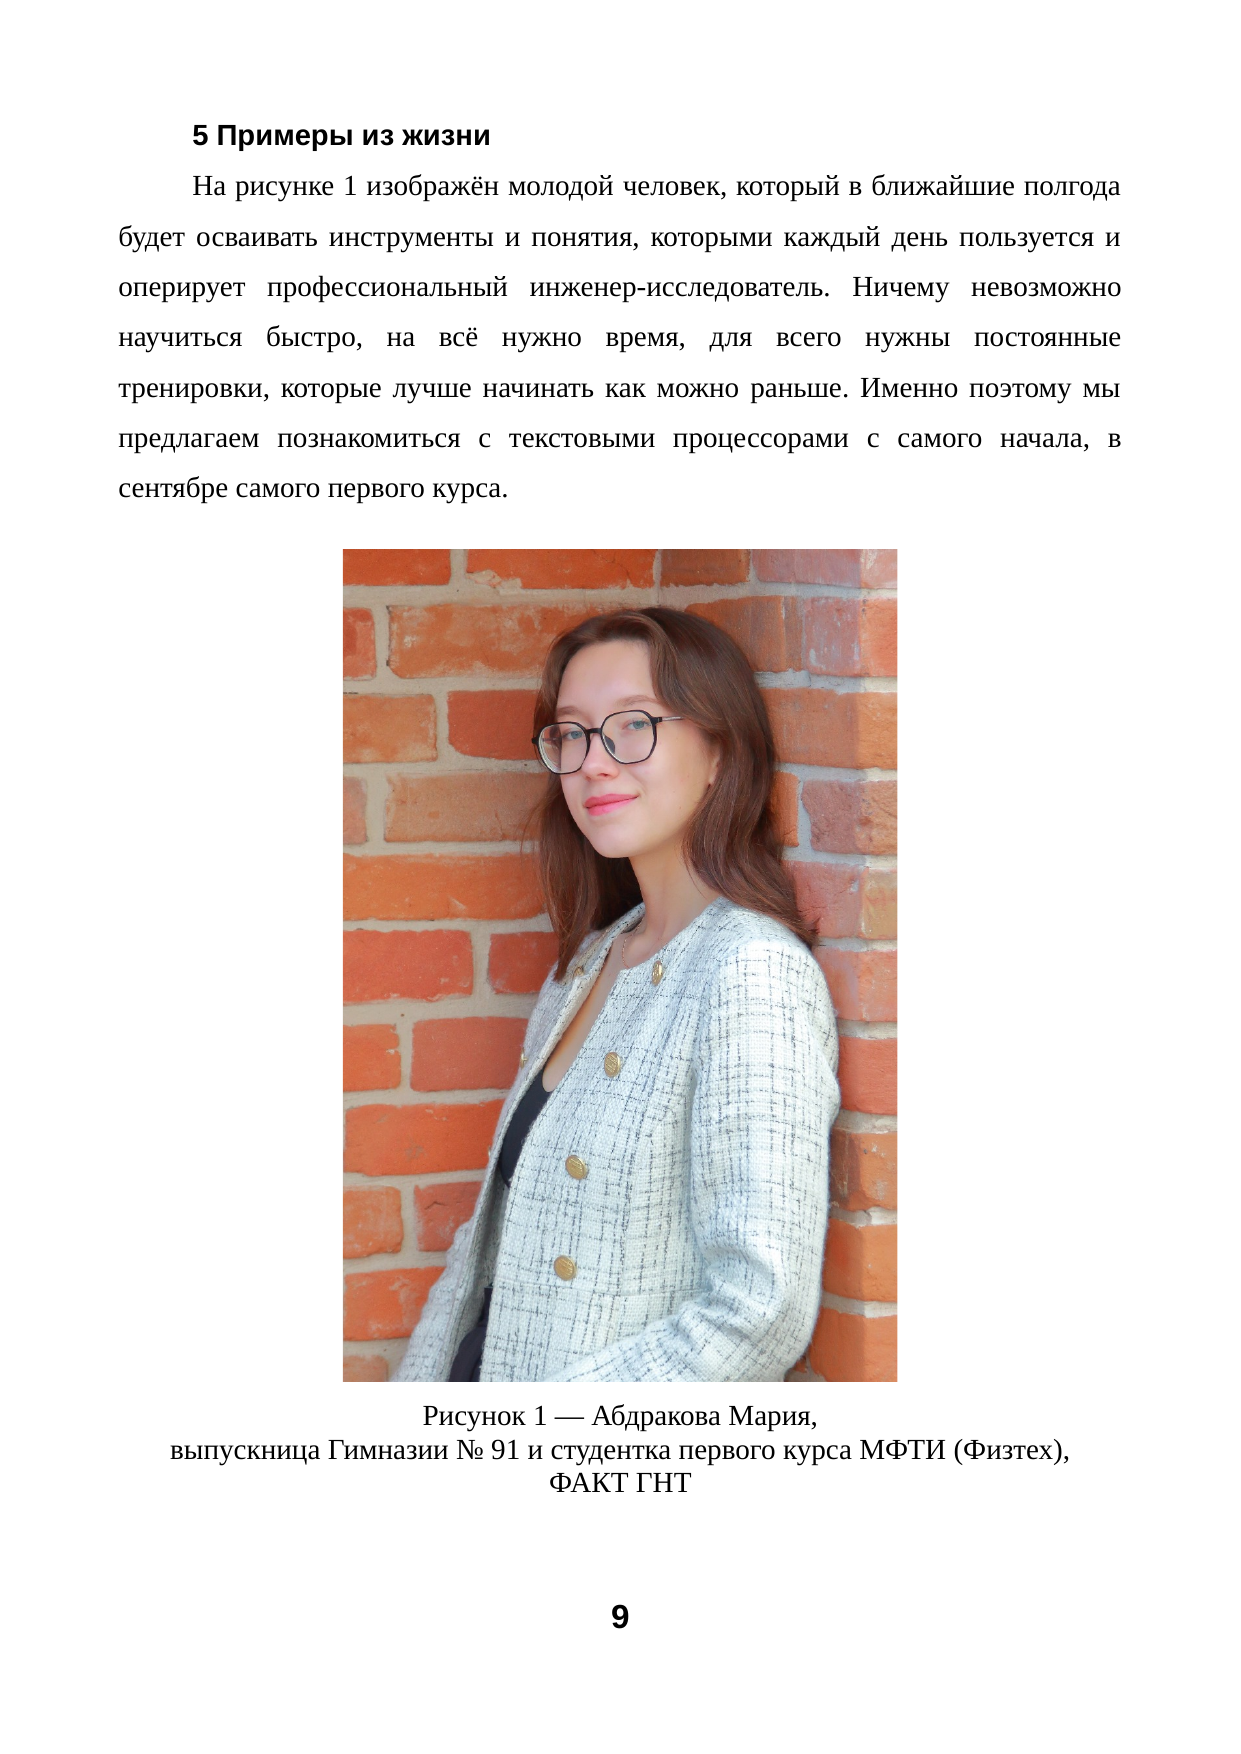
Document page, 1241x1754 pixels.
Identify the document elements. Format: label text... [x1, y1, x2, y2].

text На рисунке 1 изображён молодой человек, который в ближайшие полгода будет осваивать инструменты и понятия, которыми каждый день пользуется и оперирует профессиональный инженер-исследователь. Ничему невозможно научиться быстро, на всё нужно время, для всего нужны постоянные тренировки, которые лучше начинать как можно раньше. Именно поэтому мы предлагаем познакомиться с текстовыми процессорами с самого начала, в сентябре самого первого курса. [118, 168, 1122, 504]
picture [342, 549, 898, 1382]
text Рисунок 1 — Абдракова Мария, выпускница Гимназии № 91 и студентка первого курса МФТИ (Физтех), ФАКТ ГНТ [118, 1398, 1122, 1499]
subtitle Примеры из жизни [118, 118, 1122, 152]
